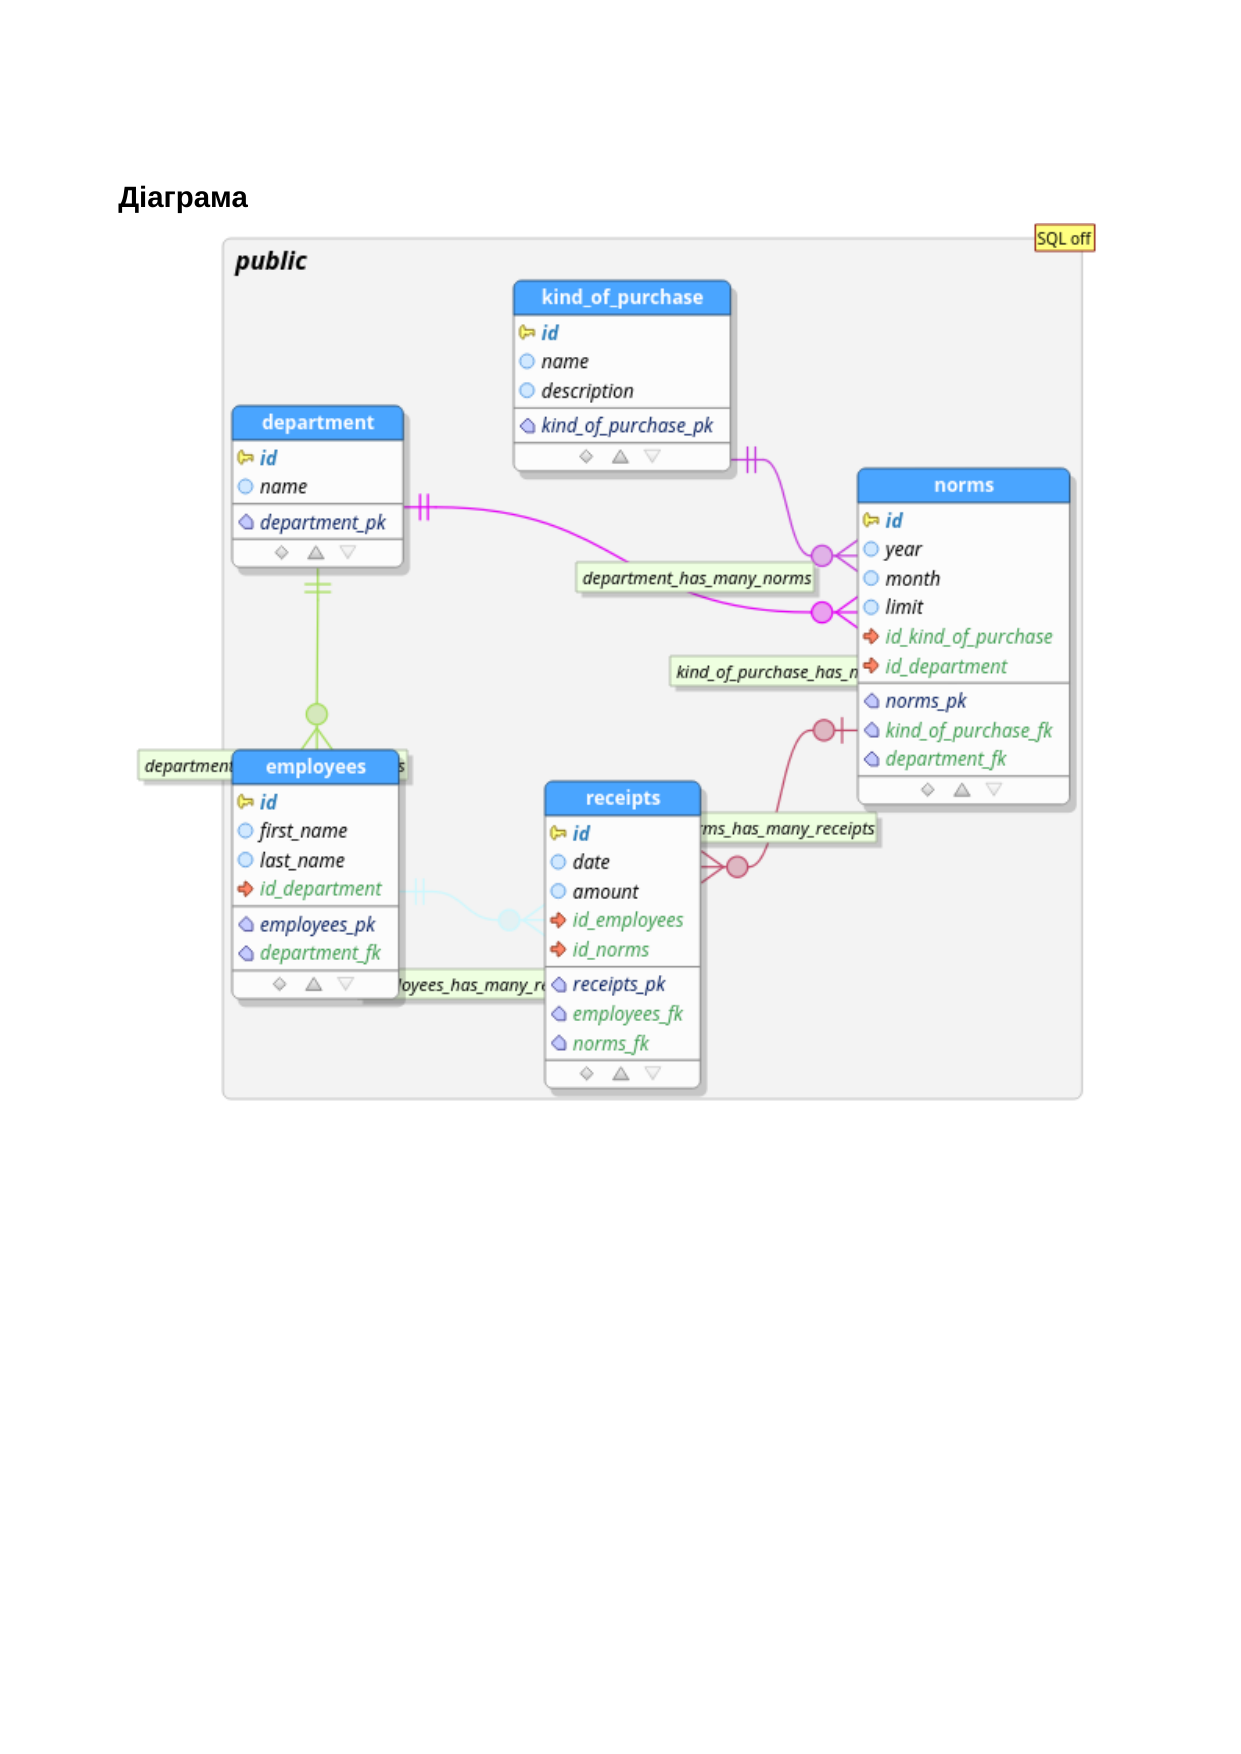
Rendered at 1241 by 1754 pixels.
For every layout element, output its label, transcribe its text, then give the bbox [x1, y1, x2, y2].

picture [123, 223, 1113, 1118]
subtitle Діаграма [118, 180, 1122, 214]
